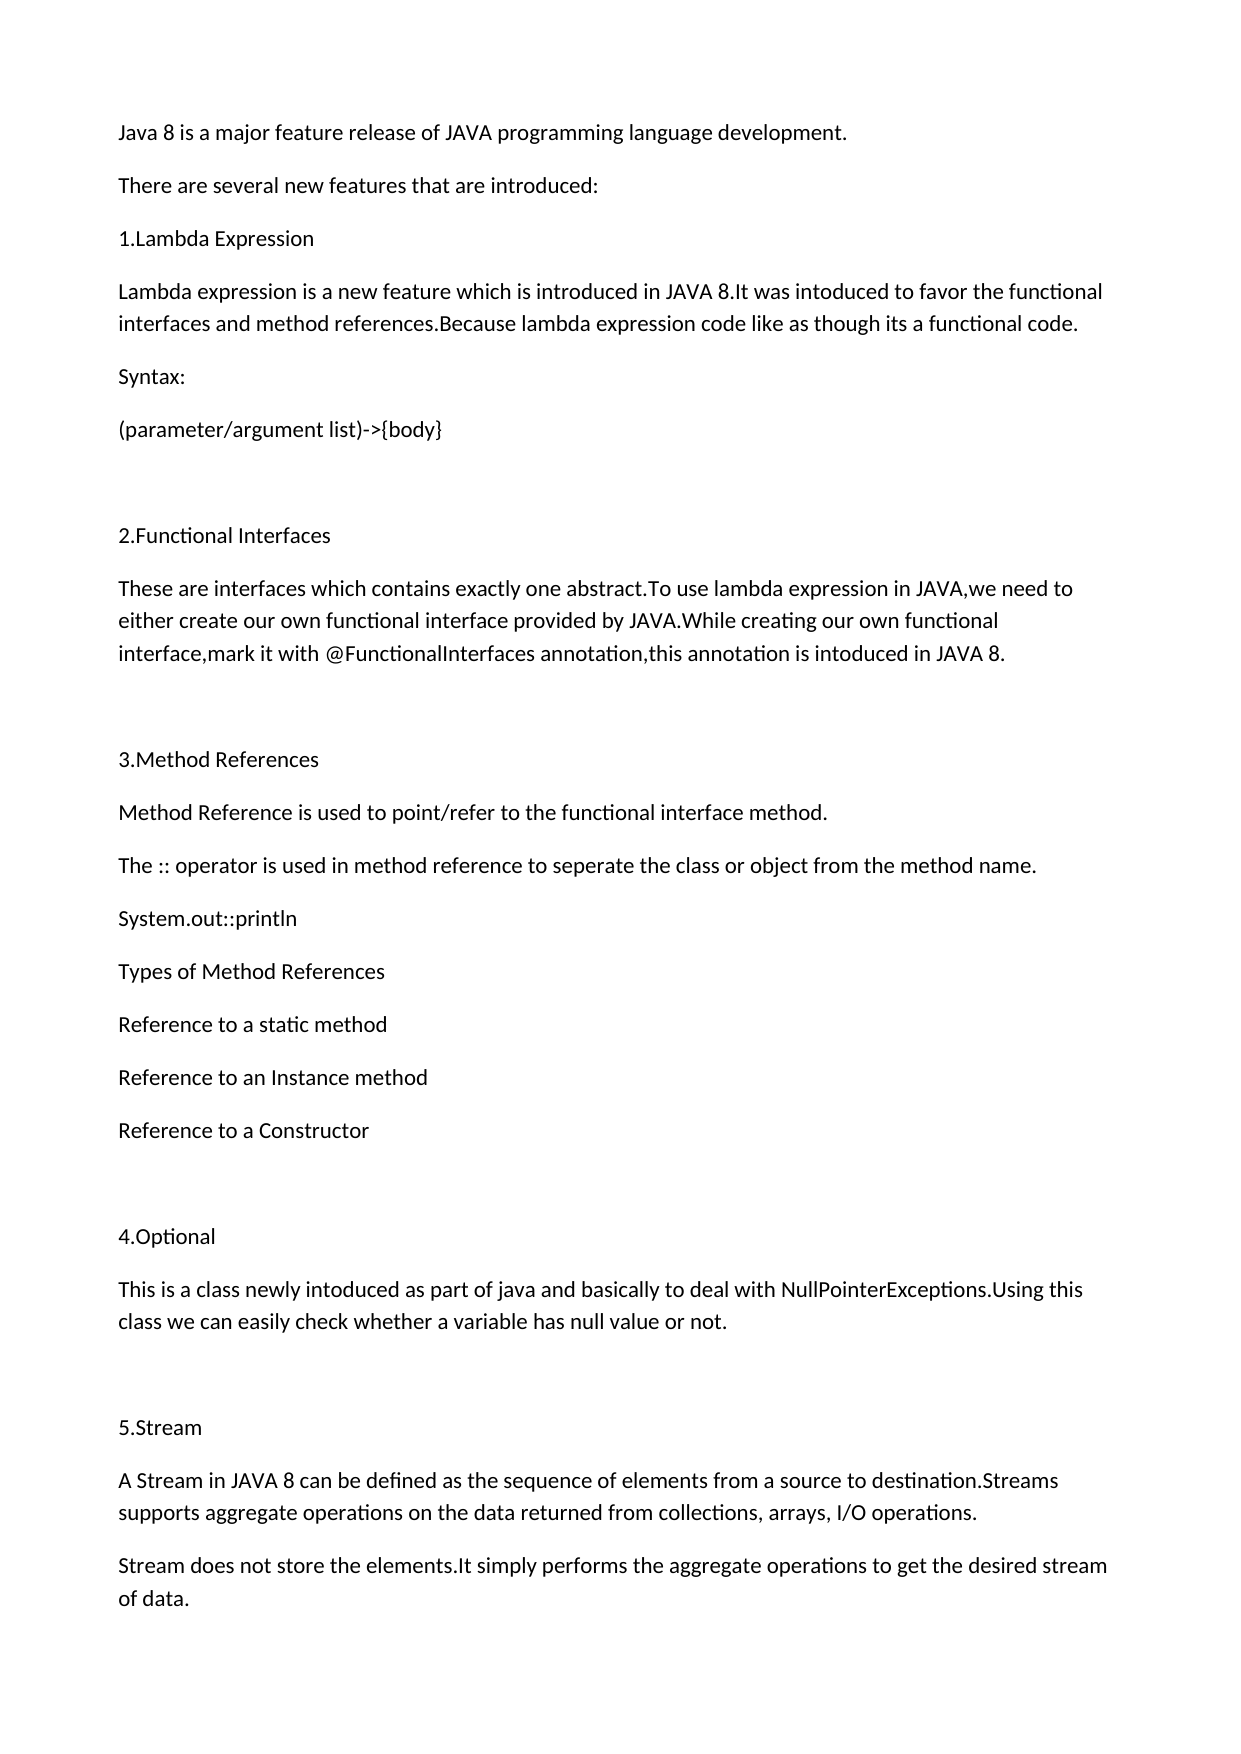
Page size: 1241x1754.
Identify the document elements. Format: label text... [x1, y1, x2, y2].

text There are several new features that are introduced: [118, 171, 1122, 199]
text Types of Method References [118, 957, 1122, 985]
text Method Reference is used to point/refer to the functional interface method. [118, 798, 1122, 826]
text 2.Functional Interfaces [118, 521, 1122, 549]
text The :: operator is used in method reference to seperate the class or object from the method name. [118, 851, 1122, 879]
text Syntax: [118, 362, 1122, 390]
text A Stream in JAVA 8 can be defined as the sequence of elements from a source to destination.Streams supports aggregate operations on the data returned from collections, arrays, I/O operations. [118, 1466, 1122, 1527]
text These are interfaces which contains exactly one abstract.To use lambda expression in JAVA,we need to either create our own functional interface provided by JAVA.While creating our own functional interface,mark it with @FunctionalInterfaces annotation,this annotation is intoduced in JAVA 8. [118, 574, 1122, 667]
text System.out::println [118, 904, 1122, 932]
text Reference to a static method [118, 1010, 1122, 1038]
text 4.Optional [118, 1222, 1122, 1250]
text Stream does not store the elements.It simply performs the aggregate operations to get the desired stream of data. [118, 1552, 1122, 1612]
text (parameter/argument list)->{body} [118, 415, 1122, 443]
text 5.Stream [118, 1413, 1122, 1441]
text Java 8 is a major feature release of JAVA programming language development. [118, 118, 1122, 146]
text Lambda expression is a new feature which is introduced in JAVA 8.It was intoduced to favor the functional interfaces and method references.Because lambda expression code like as though its a functional code. [118, 277, 1122, 337]
text Reference to a Constructor [118, 1116, 1122, 1144]
text 3.Method References [118, 745, 1122, 773]
text Reference to an Instance method [118, 1063, 1122, 1091]
text 1.Lambda Expression [118, 224, 1122, 252]
text This is a class newly intoduced as part of java and basically to deal with NullPointerExceptions.Using this class we can easily check whether a variable has null value or not. [118, 1275, 1122, 1335]
